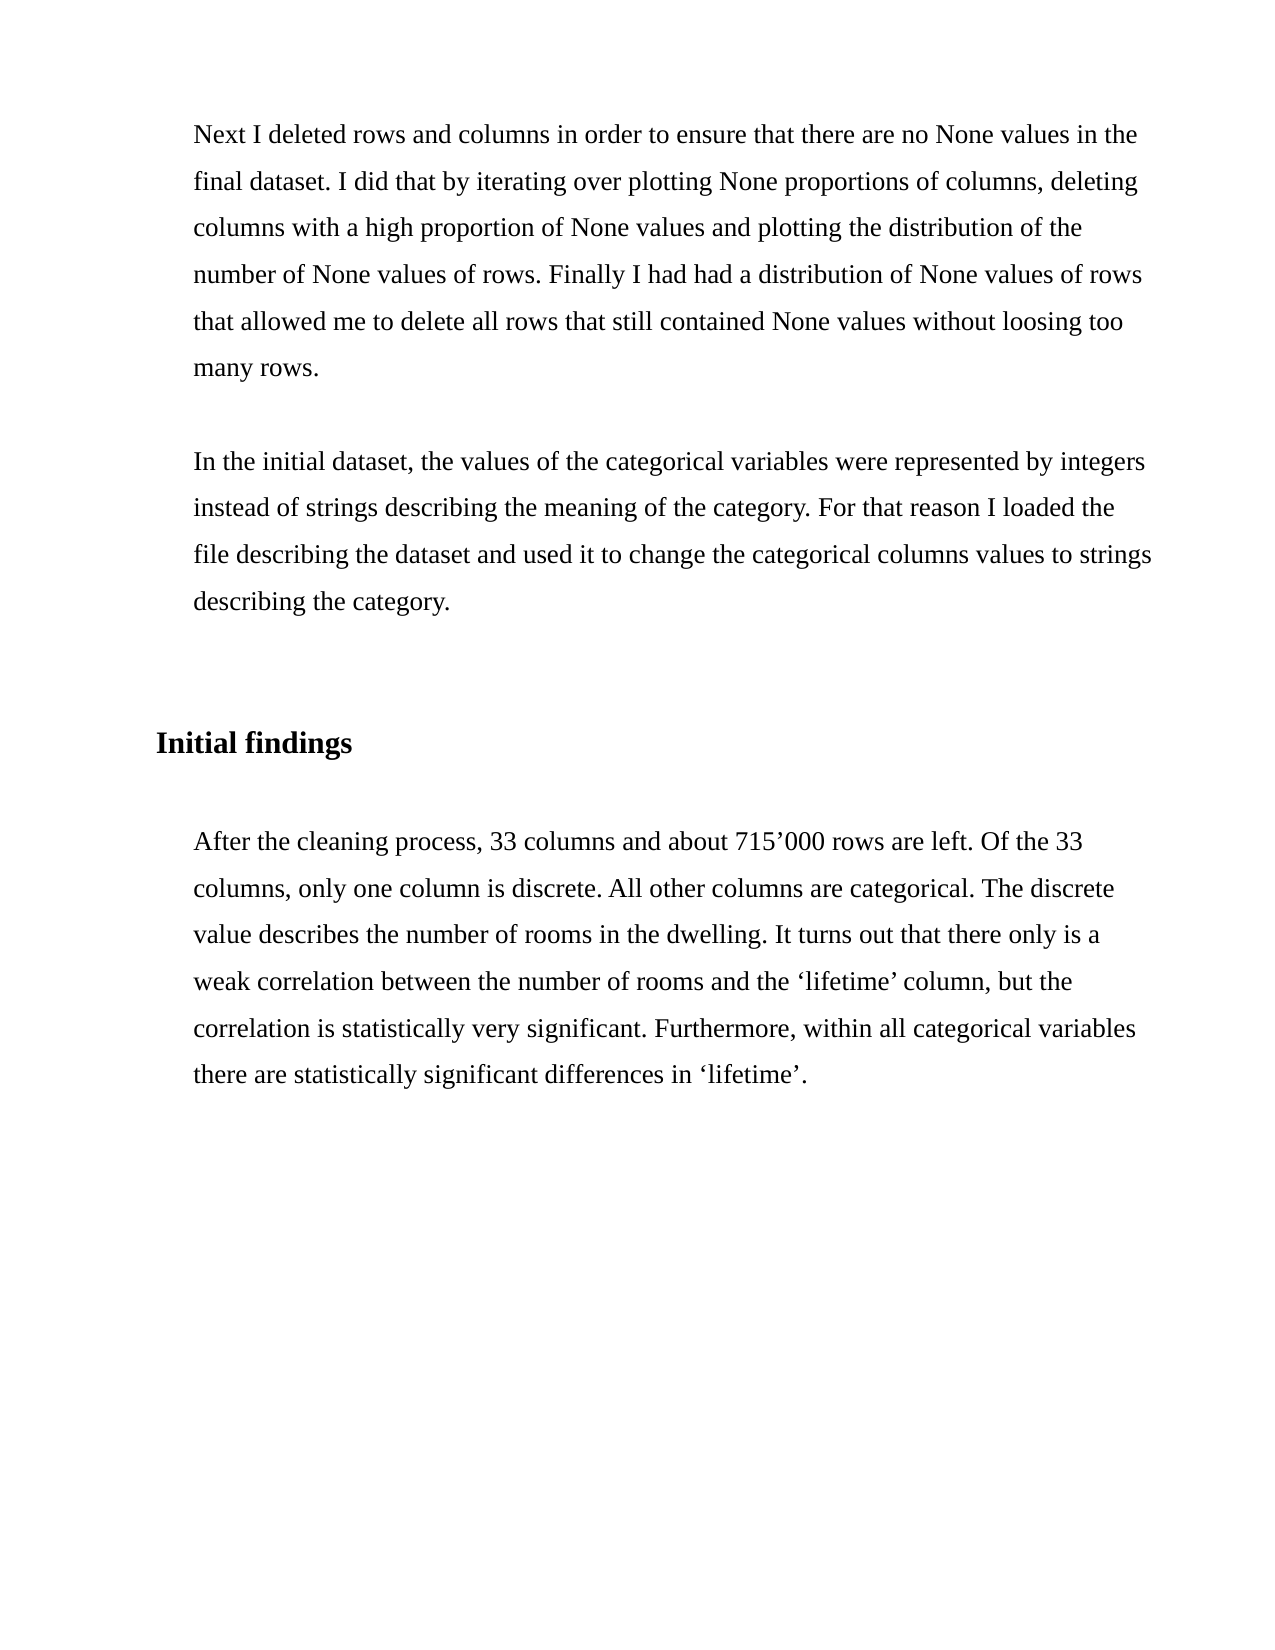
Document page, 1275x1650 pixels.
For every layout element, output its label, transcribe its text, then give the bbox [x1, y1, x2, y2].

text Initial findings [156, 725, 1157, 761]
text After the cleaning process, 33 columns and about 715’000 rows are left. Of the 33 columns, only one column is discrete. All other columns are categorical. The discrete value describes the number of rooms in the dwelling. It turns out that there only is a weak correlation between the number of rooms and the ‘lifetime’ column, but the correlation is statistically very significant. Furthermore, within all categorical variables there are statistically significant differences in ‘lifetime’. [193, 825, 1157, 1090]
text Next I deleted rows and columns in order to ensure that there are no None values in the final dataset. I did that by iterating over plotting None proportions of columns, deleting columns with a high proportion of None values and plotting the distribution of the number of None values of rows. Finally I had had a distribution of None values of rows that allowed me to delete all rows that still contained None values without loosing too many rows. [193, 118, 1157, 383]
text In the initial dataset, the values of the categorical variables were represented by integers instead of strings describing the meaning of the category. For that reason I loaded the file describing the dataset and used it to change the categorical columns values to strings describing the category. [193, 445, 1157, 616]
